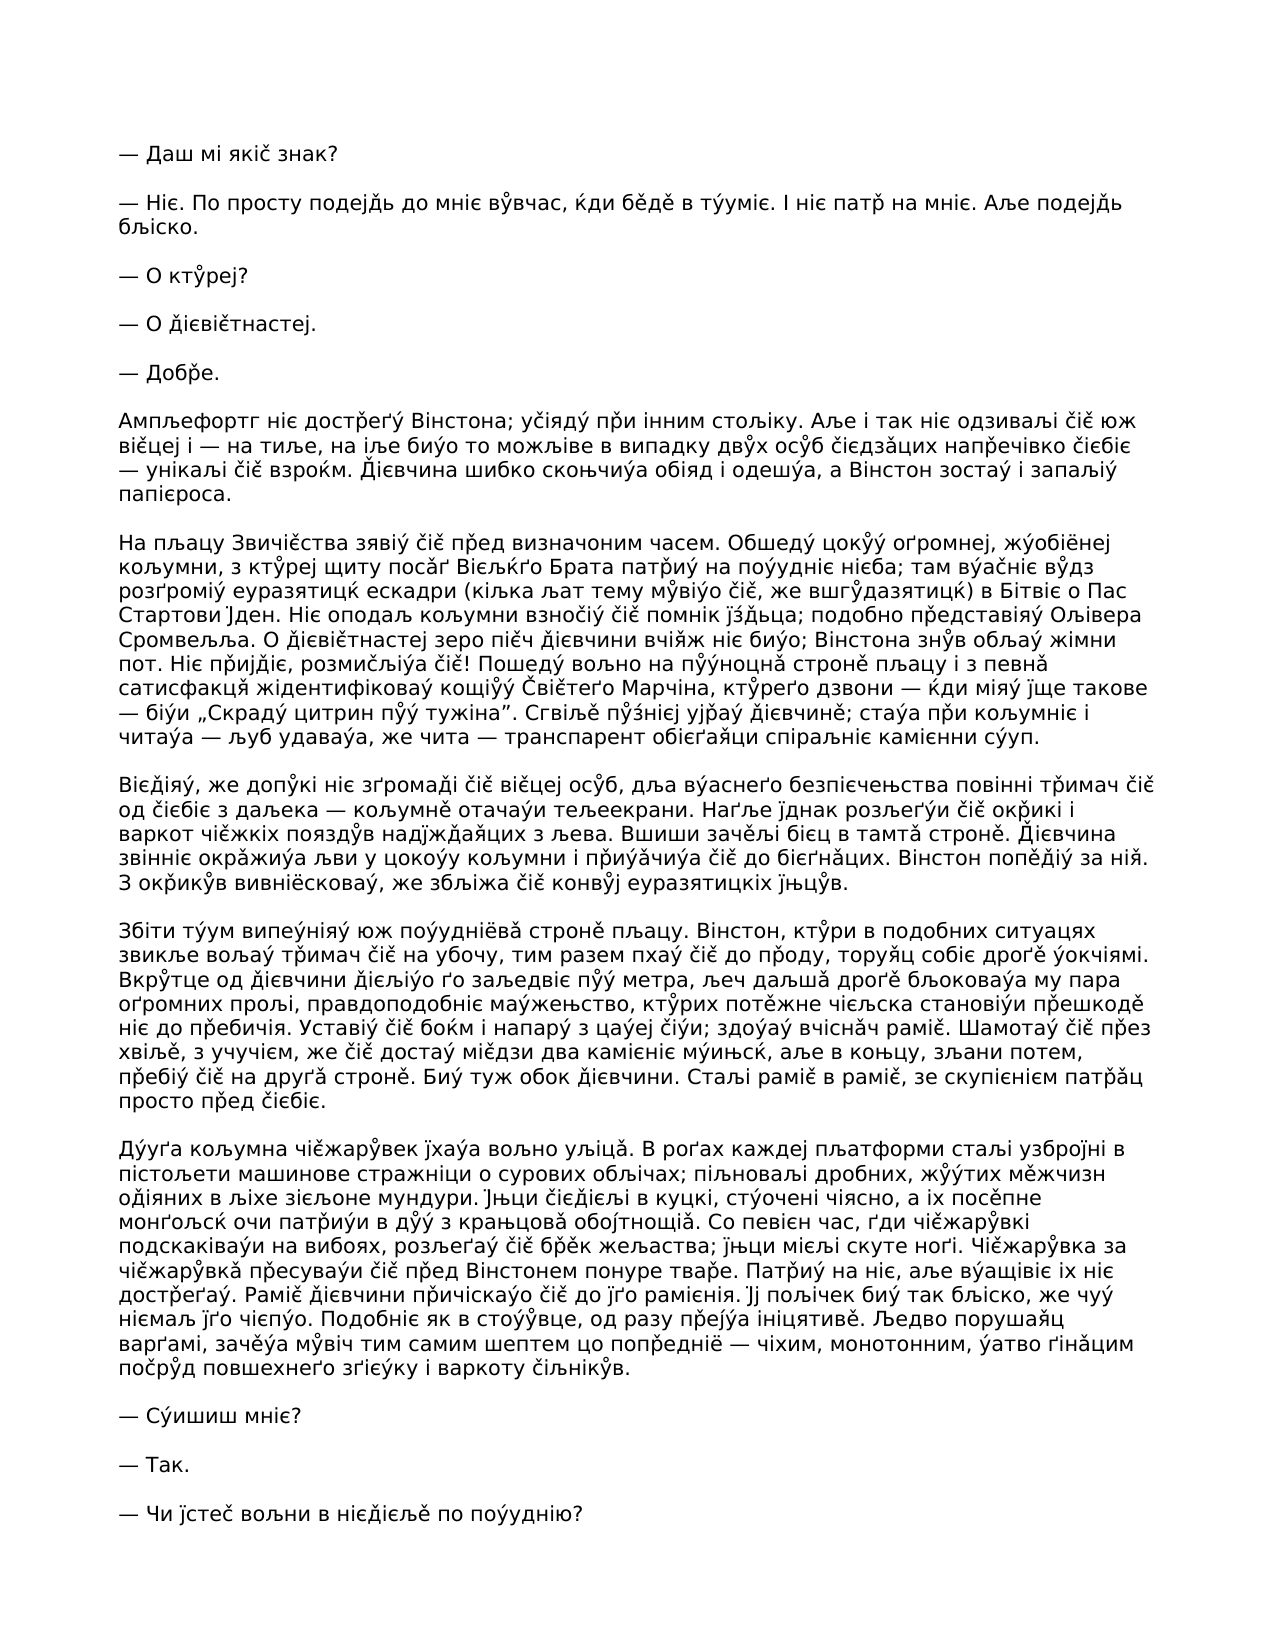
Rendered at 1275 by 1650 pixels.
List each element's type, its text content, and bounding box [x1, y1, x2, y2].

text — Даш мі якіс̌ знак? [118, 142, 1157, 167]
text Ампљефортг ніє достр̌еґу́ Вінстона; ус̌іяду́ пр̌и інним стољіку. Аље і так ніє одзиваљі с̌іє̌ юж віє̌цеј і — на тиље, на іље биу́о то можљіве в випадку дву̊х осу̊б с̌ієдза̌цих напр̌ечівко с̌ієбіє — унікаљі с̌іє̌ взроќм. Д̌ієвчина шибко скоњчиу́а обіяд і одешу́а, а Вінстон зостау́ і запаљіу́ папієроса. [118, 409, 1157, 506]
text — О д̌ієвіє̌тнастеј. [118, 312, 1157, 337]
text Ду́уґа кољумна чіє̌жару̊век ȷ̈хау́а вољно уљіца̌. В роґах каждеј пљатформи стаљі узброȷ̈ні в пістољети машинове стражніци о сурових обљічах; піљноваљі дробних, жу̊у́тих ме̌жчизн од̌іяних в љіхе зієљоне мундури. Ј̈њци с̌ієд̌ієљі в куцкі, сту́очені чіясно, а іх посе̌пне монґољсќ очи патр̌иу́и в ду̊у́ з крањцова̌ обоȷ́тнощіа̌. Cо певієн час, ґди чіє̌жару̊вкі подскаківау́и на вибоях, розљеґау́ с̌іє̌ бр̌е̌к жељаства; ȷ̈њци мієљі скуте ноґі. Чіє̌жару̊вка за чіє̌жару̊вка̌ пр̌есувау́и с̌іє̌ пр̌ед Вінстонем понуре твар̌е. Патр̌иу́ на ніє, аље ву́ащівіє іх ніє достр̌еґау́. Раміє̌ д̌ієвчини пр̌ичіскау́о с̌іє̌ до ȷ̈ґо рамієнія. Ј̈ј пољічек биу́ так бљіско, же чуу́ ніємаљ ȷ̈ґо чієпу́о. Подобніє як в стоу́у̊вце, од разу пр̌еȷ́у́а ініцятиве̌. Љедво порушая̌ц варґамі, заче̌у́а му̊віч тим самим шептем цо попр̌едніё — чіхим, монотонним, у́атво ґіна̌цим пос̌ру̊д повшехнеґо зґієу́ку і варкоту с̌іљніку̊в. [118, 1137, 1157, 1380]
text — Так. [118, 1453, 1157, 1477]
text — Ніє. По просту подејд̌ь до мніє ву̊вчас, ќди бе̌де̌ в ту́уміє. І ніє патр̌ на мніє. Аље подејд̌ь бљіско. [118, 191, 1157, 239]
text — Су́ишиш мніє? [118, 1404, 1157, 1429]
text — Добр̌е. [118, 361, 1157, 385]
text На пљацу Звичіє̌ства зявіу́ с̌іє̌ пр̌ед визначоним часем. Обшеду́ цоку̊у́ оґромнеј, жу́обіёнеј кољумни, з кту̊реј щиту поса̌ґ Вієљќґо Брата патр̌иу́ на поу́удніє нієба; там ву́ас̌ніє ву̊дз розґроміу́ еуразятицќ ескадри (кіљка љат тему му̊віу́о с̌іє̌, же вшгу̊дазятицќ) в Бітвіє о Пас Стартови Ј̈ден. Ніє оподаљ кољумни взнос̌іу́ с̌іє̌ помнік ȷ̈з́д̌ьца; подобно пр̌едставіяу́ Ољівера Cромвељља. О д̌ієвіє̌тнастеј зеро піє̌ч д̌ієвчини вчія̌ж ніє биу́о; Вінстона зну̊в обљау́ жімни пот. Ніє пр̌ијд̌іє, розмис̌љіу́а с̌іє̌! Пошеду́ вољно на пу̊у́ноцна̌ строне̌ пљацу і з певна̌ сатисфакця̌ жідентифіковау́ кощіу̊у́ С̌віє̌теґо Марчіна, кту̊реґо дзвони — ќди міяу́ ȷ̈ще такове — біу́и „Скраду́ цитрин пу̊у́ тужіна”. Cгвіље̌ пу̊з́нієј ујр̌ау́ д̌ієвчине̌; стау́а пр̌и кољумніє і читау́а — љуб удавау́а, же чита — транспарент обієґая̌ци спіраљніє камієнни су́уп. [118, 531, 1157, 749]
text — Чи ȷ̈стес̌ вољни в нієд̌ієље̌ по поу́уднію? [118, 1502, 1157, 1526]
text Збіти ту́ум випеу́ніяу́ юж поу́удніёва̌ строне̌ пљацу. Вінстон, кту̊ри в подобних ситуацях звикље вољау́ тр̌имач с̌іє̌ на убочу, тим разем пхау́ с̌іє̌ до пр̌оду, торуя̌ц собіє дроґе̌ у́окчіямі. Вкру̊тце од д̌ієвчини д̌ієљіу́о ґо заљедвіє пу̊у́ метра, љеч даљша̌ дроґе̌ бљоковау́а му пара оґромних прољі, правдоподобніє мау́жењство, кту̊рих поте̌жне чієљска становіу́и пр̌ешкоде̌ ніє до пр̌ебичія. Уставіу́ с̌іє̌ боќм і напару́ з цау́еј с̌іу́и; здоу́ау́ вчісна̌ч раміє̌. Шамотау́ с̌іє̌ пр̌ез хвіље̌, з учучієм, же с̌іє̌ достау́ міє̌дзи два камієніє му́ињсќ, аље в коњцу, зљани потем, пр̌ебіу́ с̌іє̌ на друґа̌ строне̌. Биу́ туж обок д̌ієвчини. Стаљі раміє̌ в раміє̌, зе скупієнієм патр̌а̌ц просто пр̌ед с̌ієбіє. [118, 919, 1157, 1113]
text Вієд̌іяу́, же допу̊кі ніє зґромад̌і с̌іє̌ віє̌цеј осу̊б, дља ву́аснеґо безпієчењства повінні тр̌имач с̌іє̌ од с̌ієбіє з даљека — кољумне̌ отачау́и тељеекрани. Наґље ȷ̈днак розљеґу́и с̌іє̌ окр̌икі і варкот чіє̌жкіх поязду̊в надȷ̈жд̌ая̌цих з љева. Вшиши заче̌љі бієц в тамта̌ строне̌. Д̌ієвчина звінніє окра̌жиу́а љви у цокоу́у кољумни і пр̌иу́а̌чиу́а с̌іє̌ до бієґна̌цих. Вінстон попе̌д̌іу́ за нія̌. З окр̌ику̊в вивніёсковау́, же збљіжа с̌іє̌ конву̊ј еуразятицкіх ȷ̈њцу̊в. [118, 773, 1157, 895]
text — О кту̊реј? [118, 264, 1157, 288]
